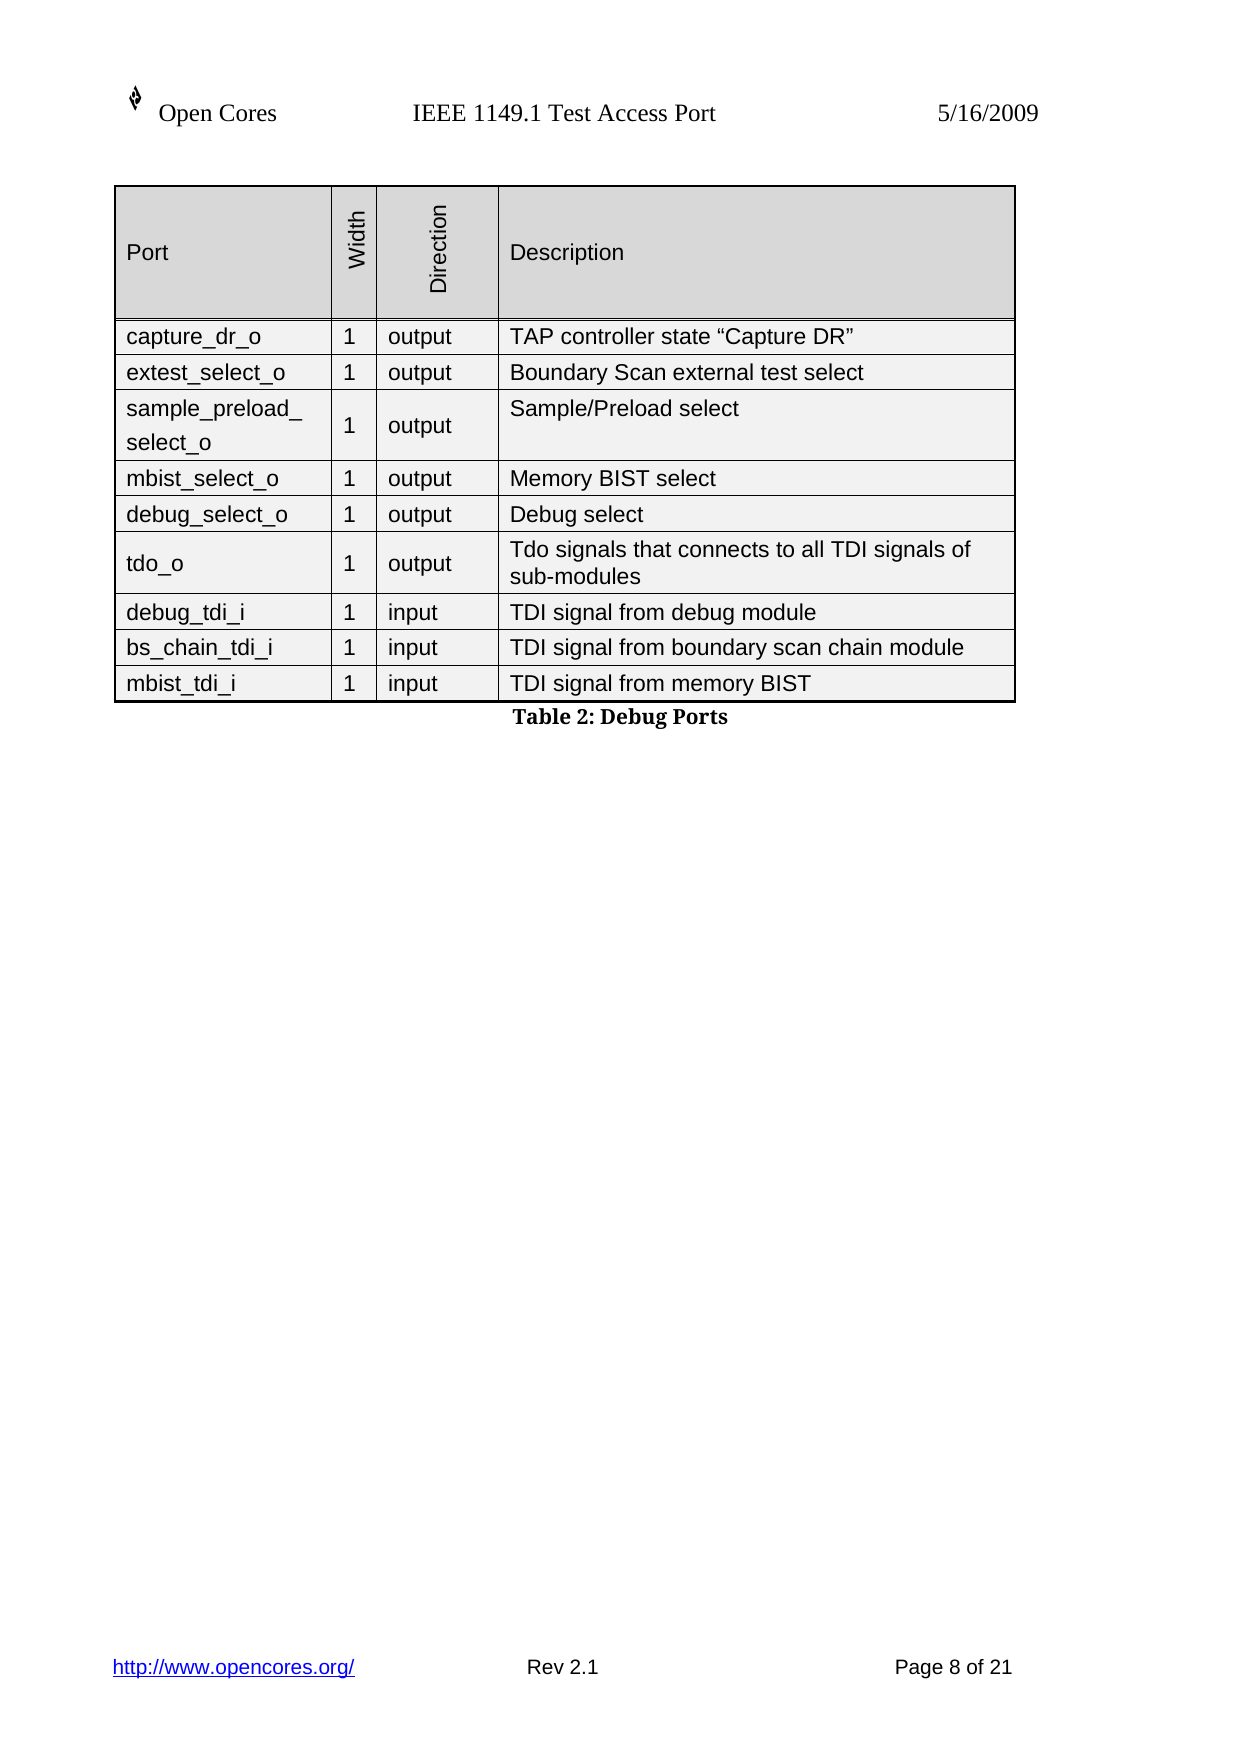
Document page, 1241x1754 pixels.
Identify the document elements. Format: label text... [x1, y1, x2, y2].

text Table 2: Debug Ports [112, 702, 1128, 731]
table_cell 1 [332, 532, 376, 593]
table_cell output [377, 532, 498, 593]
table_cell input [377, 594, 498, 629]
table_cell debug_select_o [116, 496, 331, 531]
table_cell 1 [332, 630, 376, 665]
table_cell input [377, 666, 498, 700]
table_header Description [499, 187, 1014, 318]
table_cell Memory BIST select [499, 461, 1014, 495]
table_cell input [377, 630, 498, 665]
table_cell 1 [332, 594, 376, 629]
table_cell TDI signal from memory BIST [499, 666, 1014, 700]
table_cell output [377, 321, 498, 353]
table_cell sample_preload_ select_o [116, 390, 331, 460]
table_cell 1 [332, 666, 376, 700]
table_cell capture_dr_o [116, 321, 331, 353]
table_cell debug_tdi_i [116, 594, 331, 629]
table_cell tdo_o [116, 532, 331, 593]
table_cell 1 [332, 321, 376, 353]
table_cell TDI signal from debug module [499, 594, 1014, 629]
table_cell 1 [332, 390, 376, 460]
table_cell Debug select [499, 496, 1014, 531]
table_cell TDI signal from boundary scan chain module [499, 630, 1014, 665]
table_header Direction [377, 187, 498, 318]
table_cell Sample/Preload select [499, 390, 1014, 460]
table_cell mbist_tdi_i [116, 666, 331, 700]
table_cell 1 [332, 496, 376, 531]
table_cell Tdo signals that connects to all TDI signals of sub-modules [499, 532, 1014, 593]
table_cell Boundary Scan external test select [499, 355, 1014, 389]
table_cell output [377, 496, 498, 531]
table_cell extest_select_o [116, 355, 331, 389]
table_cell 1 [332, 461, 376, 495]
table_cell bs_chain_tdi_i [116, 630, 331, 665]
table_cell 1 [332, 355, 376, 389]
table_cell output [377, 390, 498, 460]
table_header Port [116, 187, 331, 318]
table_cell mbist_select_o [116, 461, 331, 495]
table_cell output [377, 461, 498, 495]
table_cell output [377, 355, 498, 389]
table_header Width [332, 187, 376, 318]
table_cell TAP controller state “Capture DR” [499, 321, 1014, 353]
